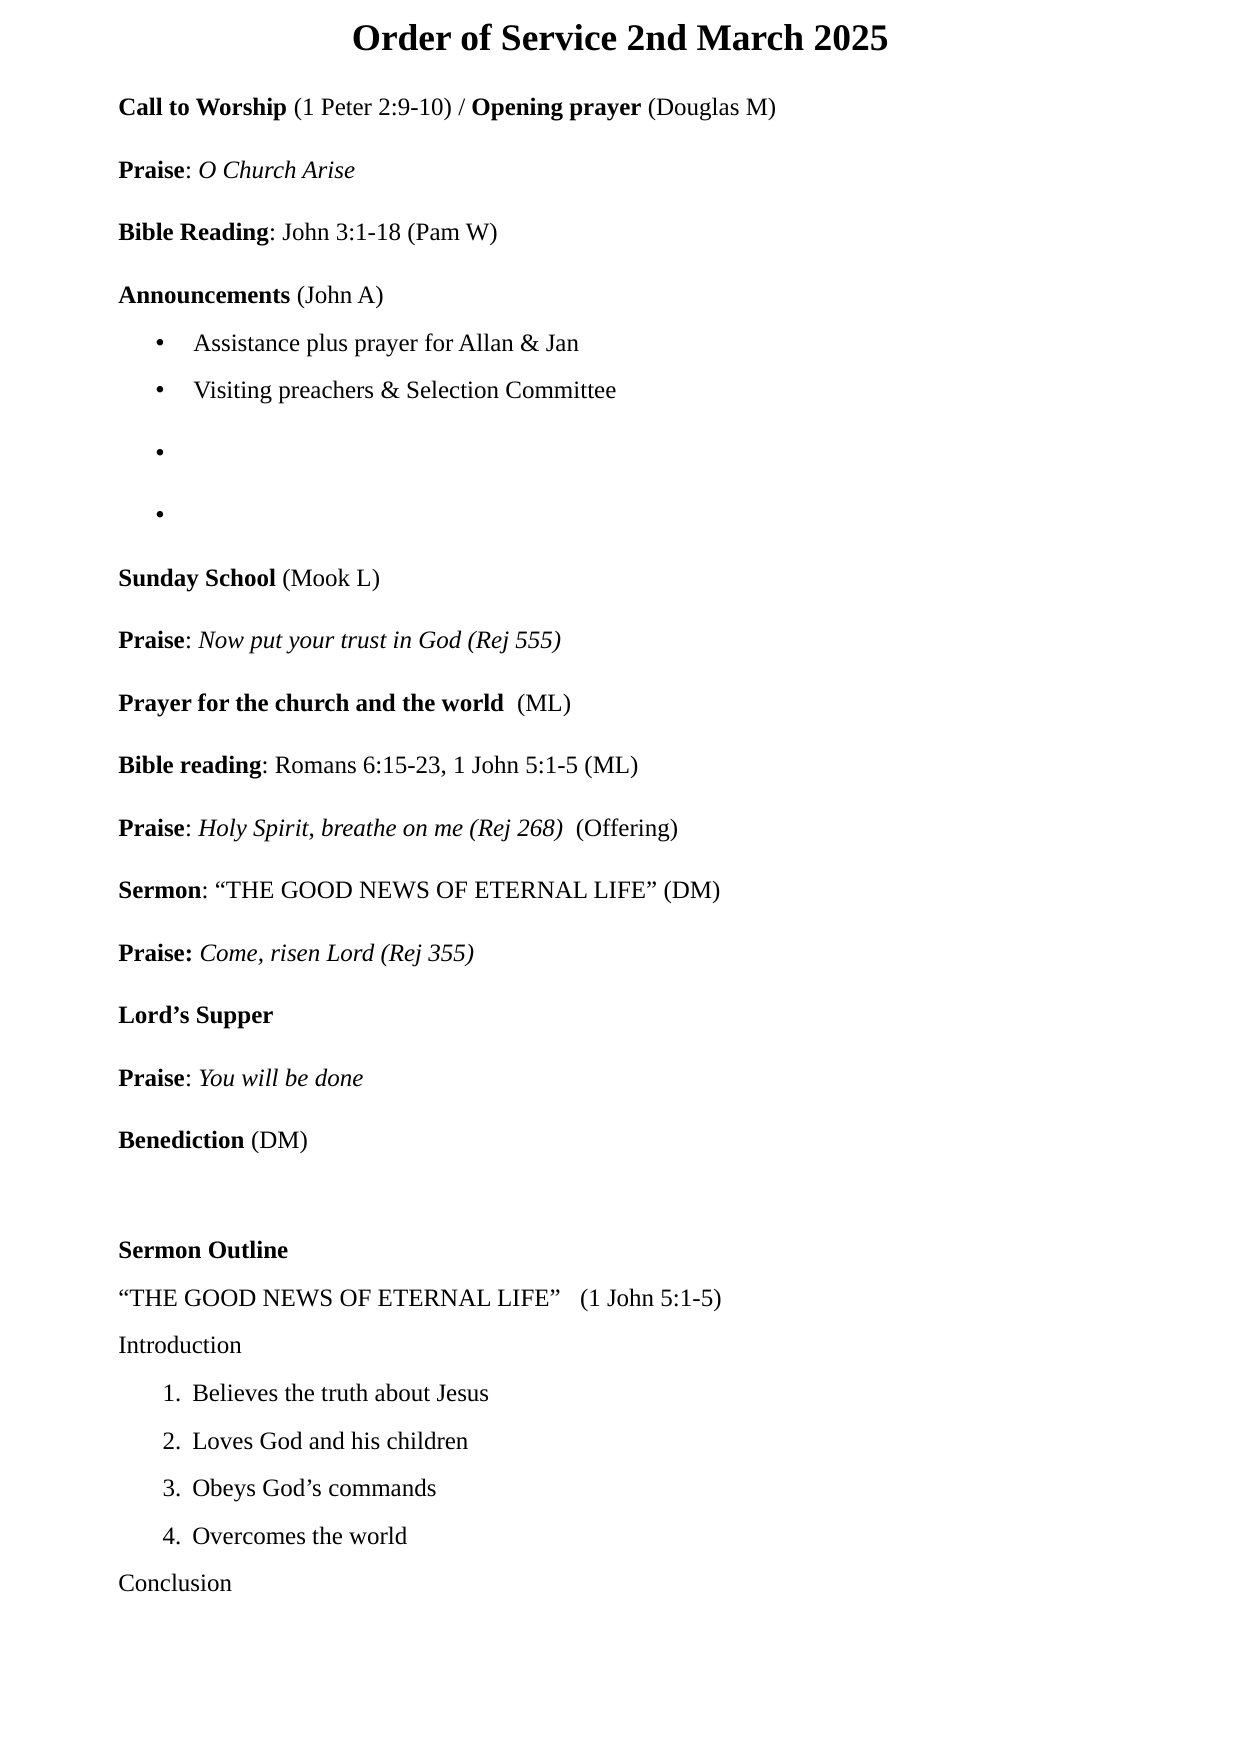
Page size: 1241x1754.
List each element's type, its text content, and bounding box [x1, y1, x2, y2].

text Introduction [118, 1331, 1122, 1359]
text Bible Reading: John 3:1-18 (Pam W) [118, 217, 1122, 246]
list Obeys God’s commands [162, 1473, 1122, 1502]
text Sermon Outline [118, 1235, 1122, 1264]
text Praise: You will be done [118, 1063, 1122, 1091]
text Benediction (DM) [118, 1125, 1122, 1154]
list Overcomes the world [162, 1521, 1122, 1550]
text Conclusion [118, 1568, 1122, 1597]
text Praise: O Church Arise [118, 155, 1122, 184]
text Praise: Now put your trust in God (Rej 555) [118, 625, 1122, 654]
text Call to Worship (1 Peter 2:9-10) / Opening prayer (Douglas M) [118, 92, 1122, 121]
text Lord’s Supper [118, 1000, 1122, 1029]
text “THE GOOD NEWS OF ETERNAL LIFE” (1 John 5:1-5) [118, 1283, 1122, 1312]
text Prayer for the church and the world (ML) [118, 688, 1122, 716]
list Loves God and his children [162, 1426, 1122, 1454]
list Visiting preachers & Selection Committee [156, 375, 1122, 404]
text Sunday School (Mook L) [118, 563, 1122, 591]
text Announcements (John A) [118, 280, 1122, 309]
text Bible reading: Romans 6:15-23, 1 John 5:1-5 (ML) [118, 750, 1122, 779]
list Assistance plus prayer for Allan & Jan [156, 328, 1122, 356]
text Praise: Holy Spirit, breathe on me (Rej 268) (Offering) [118, 813, 1122, 841]
text Sermon: “THE GOOD NEWS OF ETERNAL LIFE” (DM) [118, 875, 1122, 904]
text Praise: Come, risen Lord (Rej 355) [118, 938, 1122, 966]
list Believes the truth about Jesus [162, 1378, 1122, 1407]
